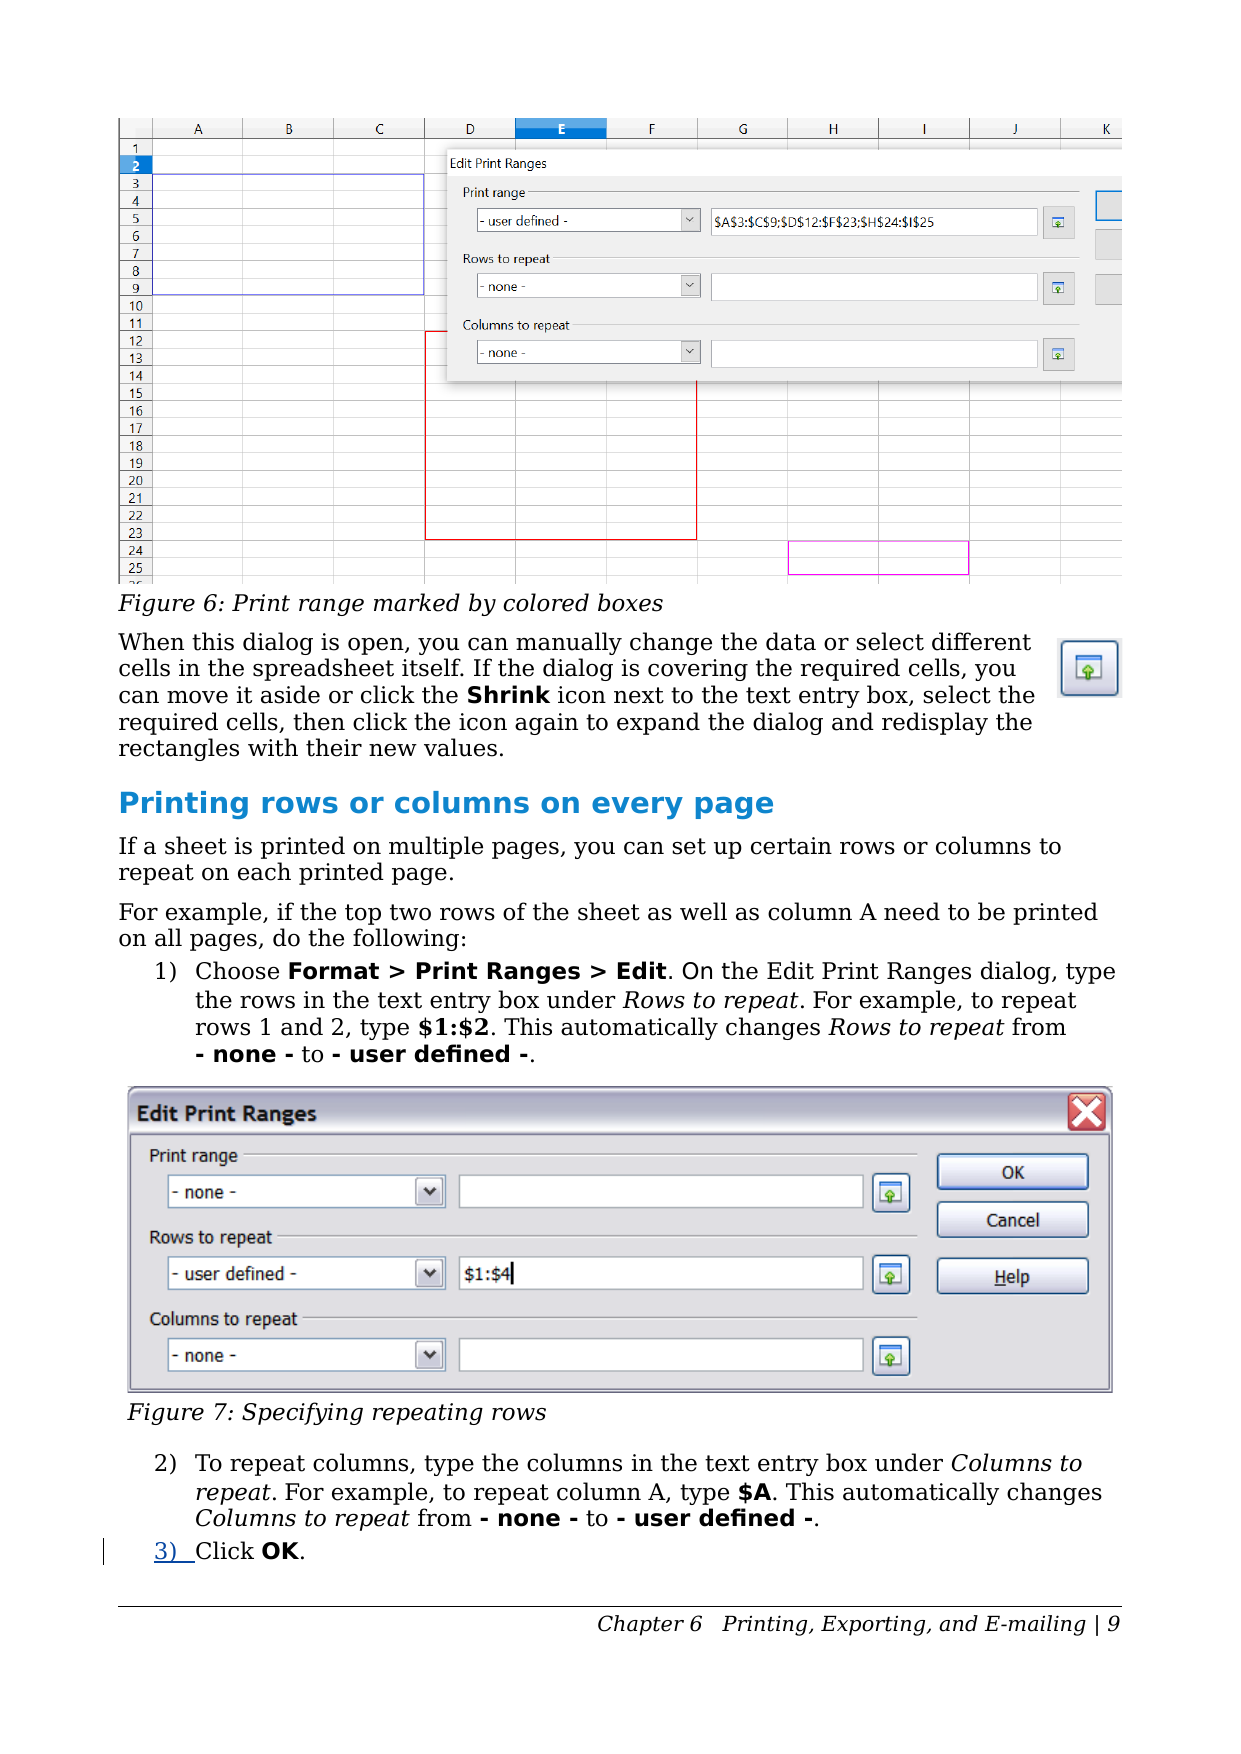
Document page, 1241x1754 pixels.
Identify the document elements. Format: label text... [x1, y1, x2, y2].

picture [118, 118, 1122, 584]
list Choose Format > Print Ranges > Edit. On the Edit Print Ranges dialog, type the rows in the text entry box under Rows to repeat. For example, to repeat rows 1 and 2, type $1:$2. This automatically changes Rows to repeat from - none - to - user defined -. [177, 958, 1122, 1067]
picture [127, 1086, 1113, 1393]
list To repeat columns, type the columns in the text entry box under Columns to repeat. For example, to repeat column A, type $A. This automatically changes Columns to repeat from - none - to - user defined -. [177, 1450, 1122, 1532]
text Figure 7: Specifying repeating rows [127, 1399, 1113, 1426]
subtitle Printing rows or columns on every page [118, 786, 1122, 820]
text Figure 6: Print range marked by colored boxes [118, 590, 1122, 616]
list For example, if the top two rows of the sheet as well as column A need to be printed on all pages, do the following: [118, 899, 1122, 952]
text If a sheet is printed on multiple pages, you can set up certain rows or columns to repeat on each printed page. [118, 833, 1122, 886]
list Click OK. [177, 1538, 1122, 1565]
picture [1056, 638, 1123, 698]
text When this dialog is open, you can manually change the data or select different cells in the spreadsheet itself. If the dialog is covering the required cells, you can move it aside or click the Shrink icon next to the text entry box, select the required cells, then click the icon again to expand the dialog and redisplay the rectangles with their new values. [118, 629, 1122, 762]
